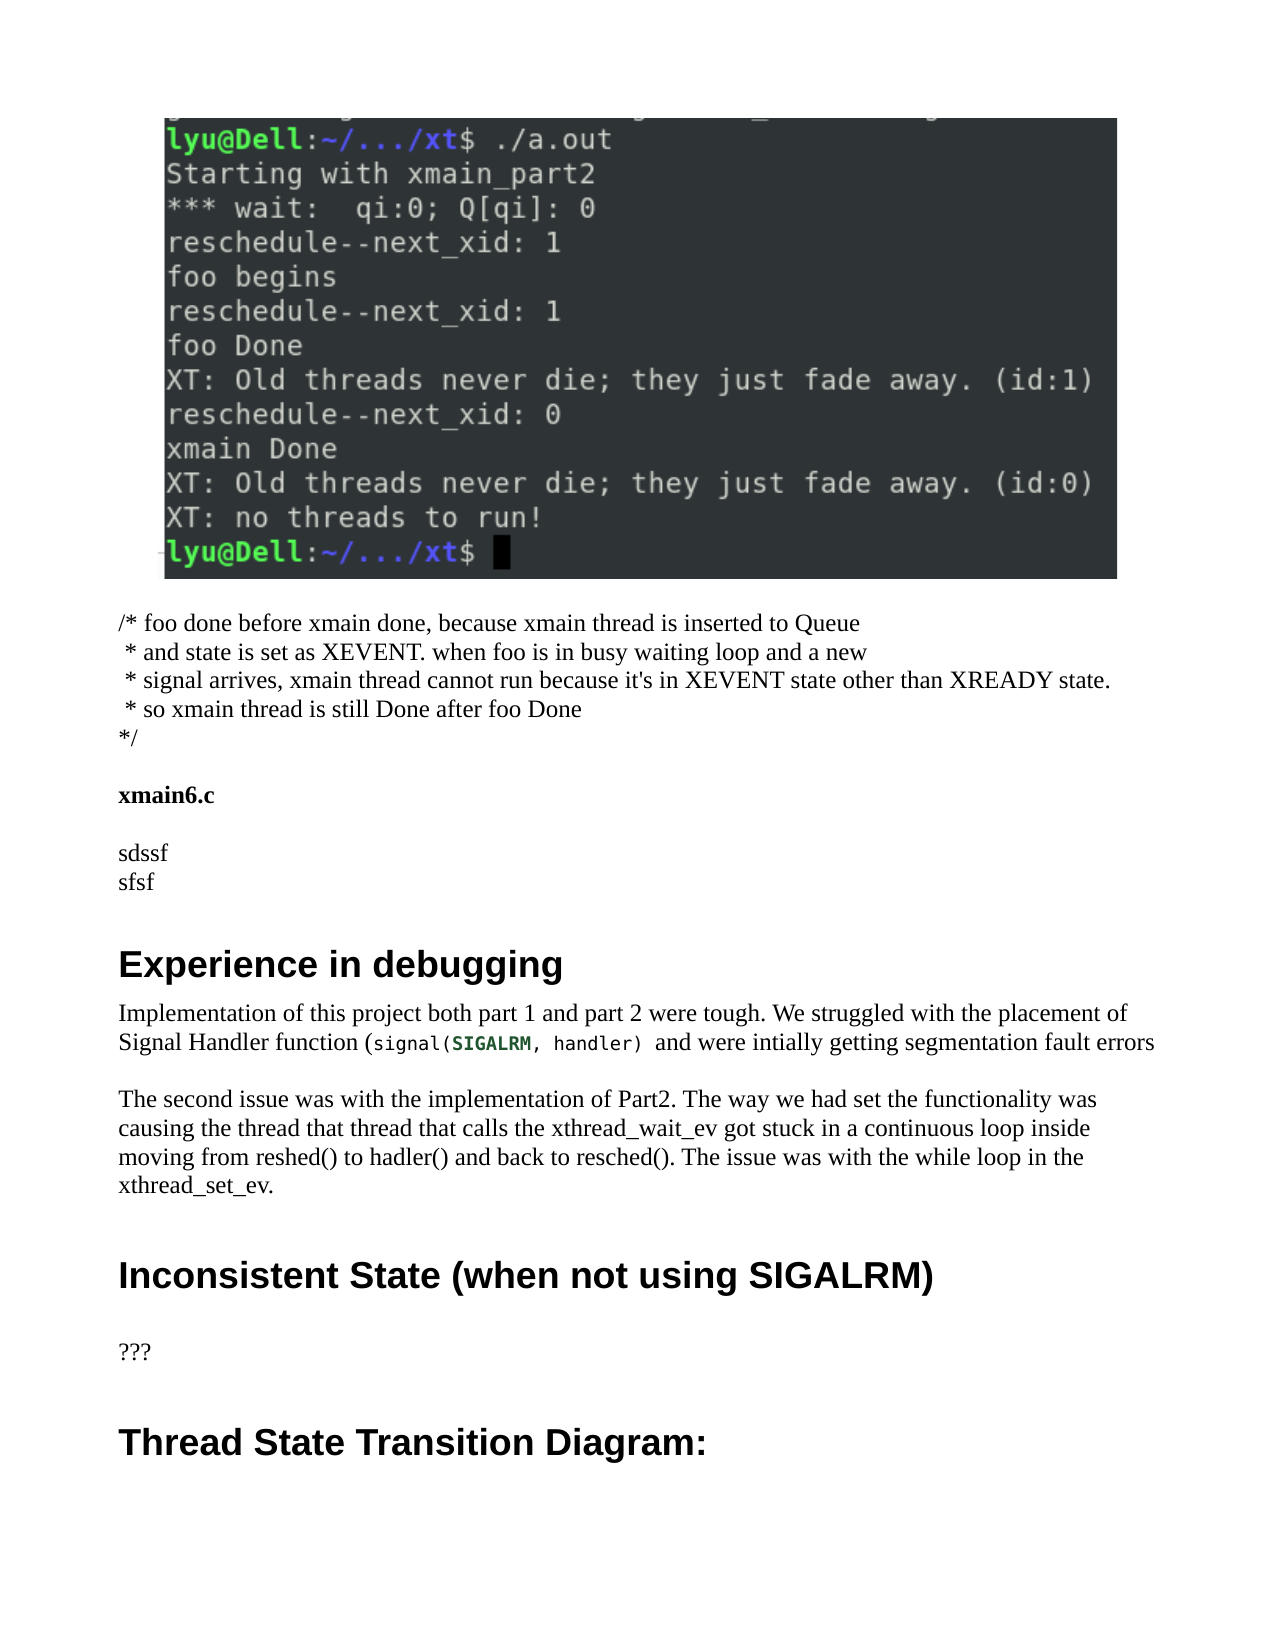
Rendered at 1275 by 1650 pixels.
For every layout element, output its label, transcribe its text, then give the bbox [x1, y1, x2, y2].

text /* foo done before xmain done, because xmain thread is inserted to Queue [118, 608, 1157, 637]
text sfsf [118, 867, 1157, 895]
text * so xmain thread is still Done after foo Done [118, 694, 1157, 723]
text Implementation of this project both part 1 and part 2 were tough. We struggled with the placement of Signal Handler function (signal(SIGALRM, handler) and were intially getting segmentation fault errors [118, 998, 1157, 1055]
picture [157, 118, 1118, 579]
text ??? [118, 1337, 1157, 1366]
text xmain6.c [118, 780, 1157, 809]
text * signal arrives, xmain thread cannot run because it's in XEVENT state other than XREADY state. [118, 665, 1157, 694]
subtitle Experience in debugging [118, 942, 1157, 985]
text */ [118, 723, 1157, 752]
subtitle Thread State Transition Diagram: [118, 1420, 1157, 1463]
subtitle Inconsistent State (when not using SIGALRM) [118, 1253, 1157, 1296]
text * and state is set as XEVENT. when foo is in busy waiting loop and a new [118, 637, 1157, 665]
text sdssf [118, 838, 1157, 867]
text The second issue was with the implementation of Part2. The way we had set the functionality was causing the thread that thread that calls the xthread_wait_ev got stuck in a continuous loop inside moving from reshed() to hadler() and back to resched(). The issue was with the while loop in the xthread_set_ev. [118, 1084, 1157, 1199]
